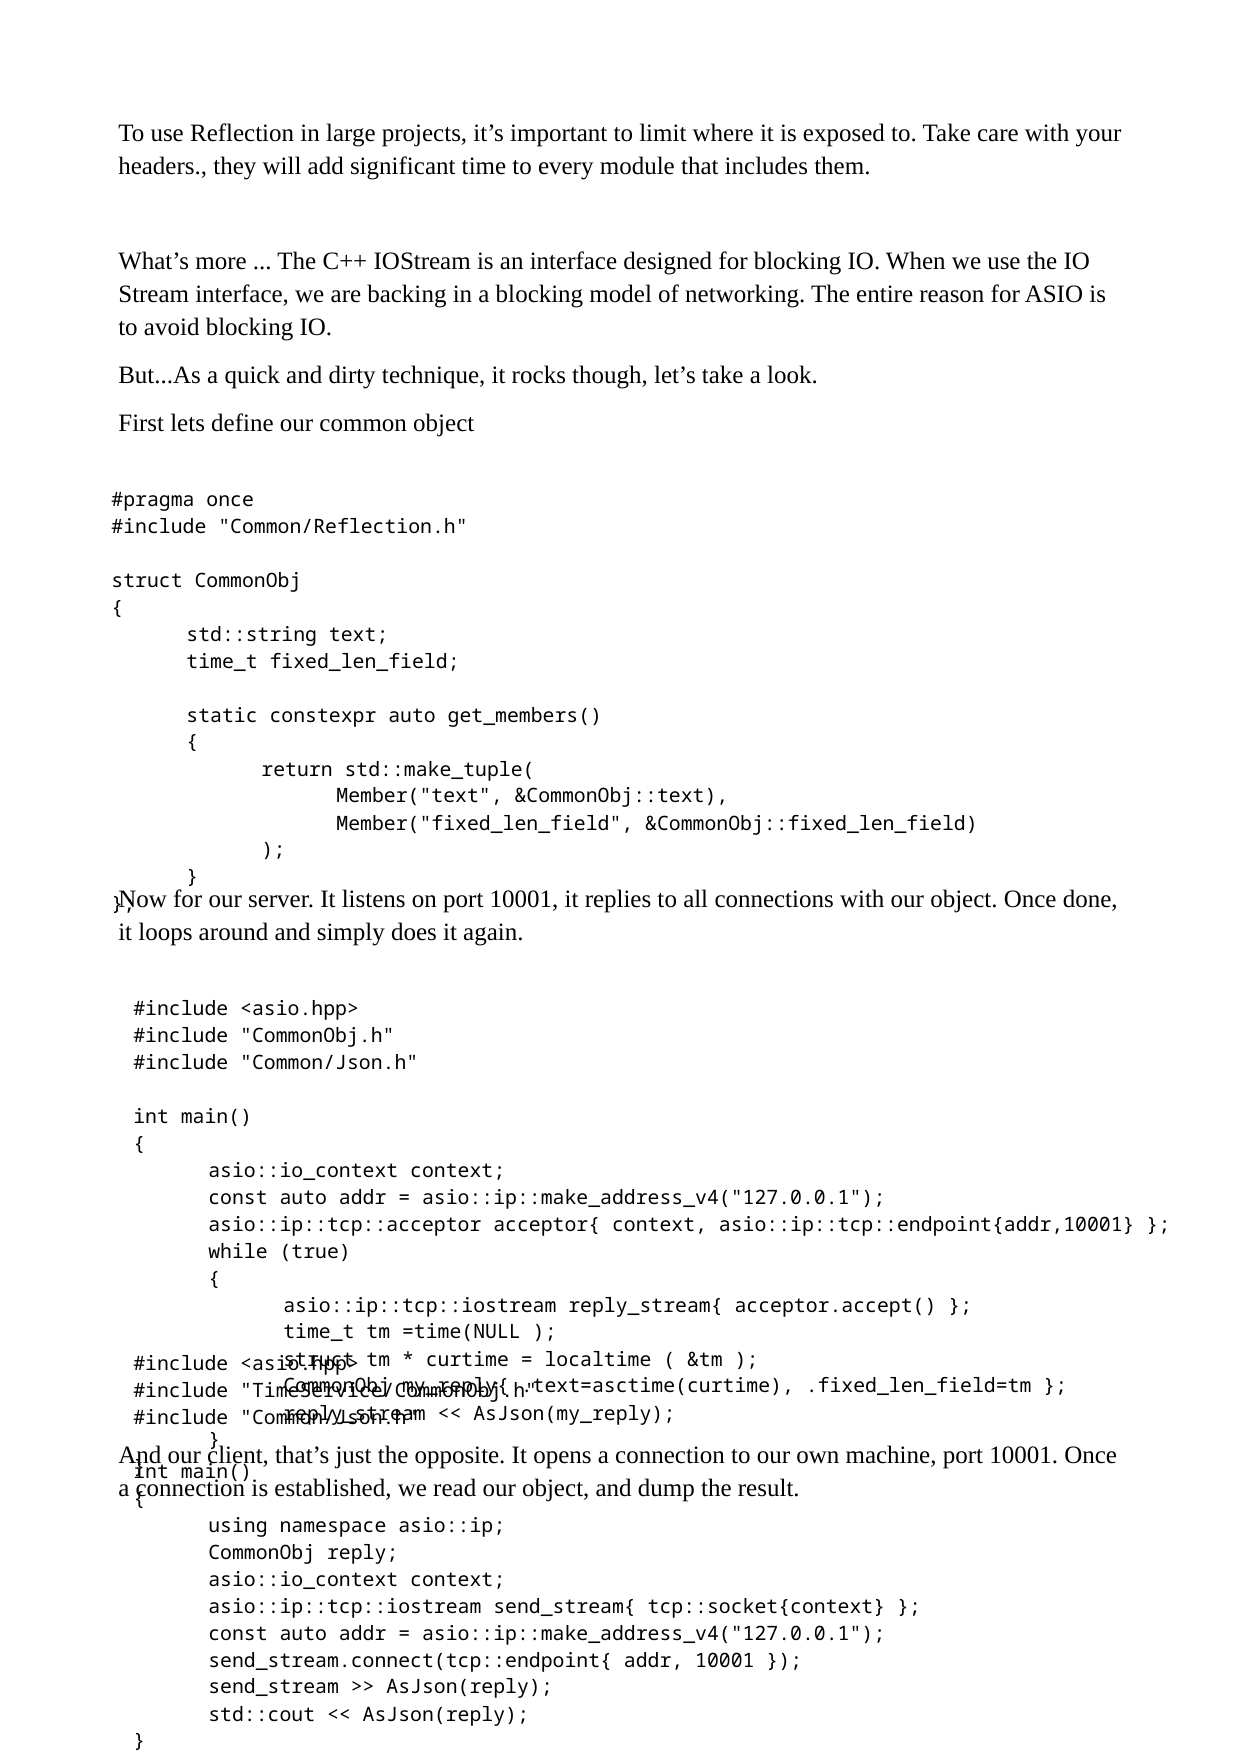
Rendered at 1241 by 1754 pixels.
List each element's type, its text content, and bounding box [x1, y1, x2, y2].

text What’s more ... The C++ IOStream is an interface designed for blocking IO. When we use the IO Stream interface, we are backing in a blocking model of networking. The entire reason for ASIO is to avoid blocking IO. [118, 246, 1122, 341]
text But...As a quick and dirty technique, it rocks though, let’s take a look. [118, 360, 1122, 389]
text Now for our server. It listens on port 10001, it replies to all connections with our object. Once done, it loops around and simply does it again. [118, 884, 1122, 945]
text To use Reflection in large projects, it’s important to limit where it is exposed to. Take care with your headers., they will add significant time to every module that includes them. [118, 118, 1122, 180]
text First lets define our common object [118, 408, 1122, 436]
text And our client, that’s just the opposite. It opens a connection to our own machine, port 10001. Once a connection is established, we read our object, and dump the result. [118, 1440, 1122, 1502]
